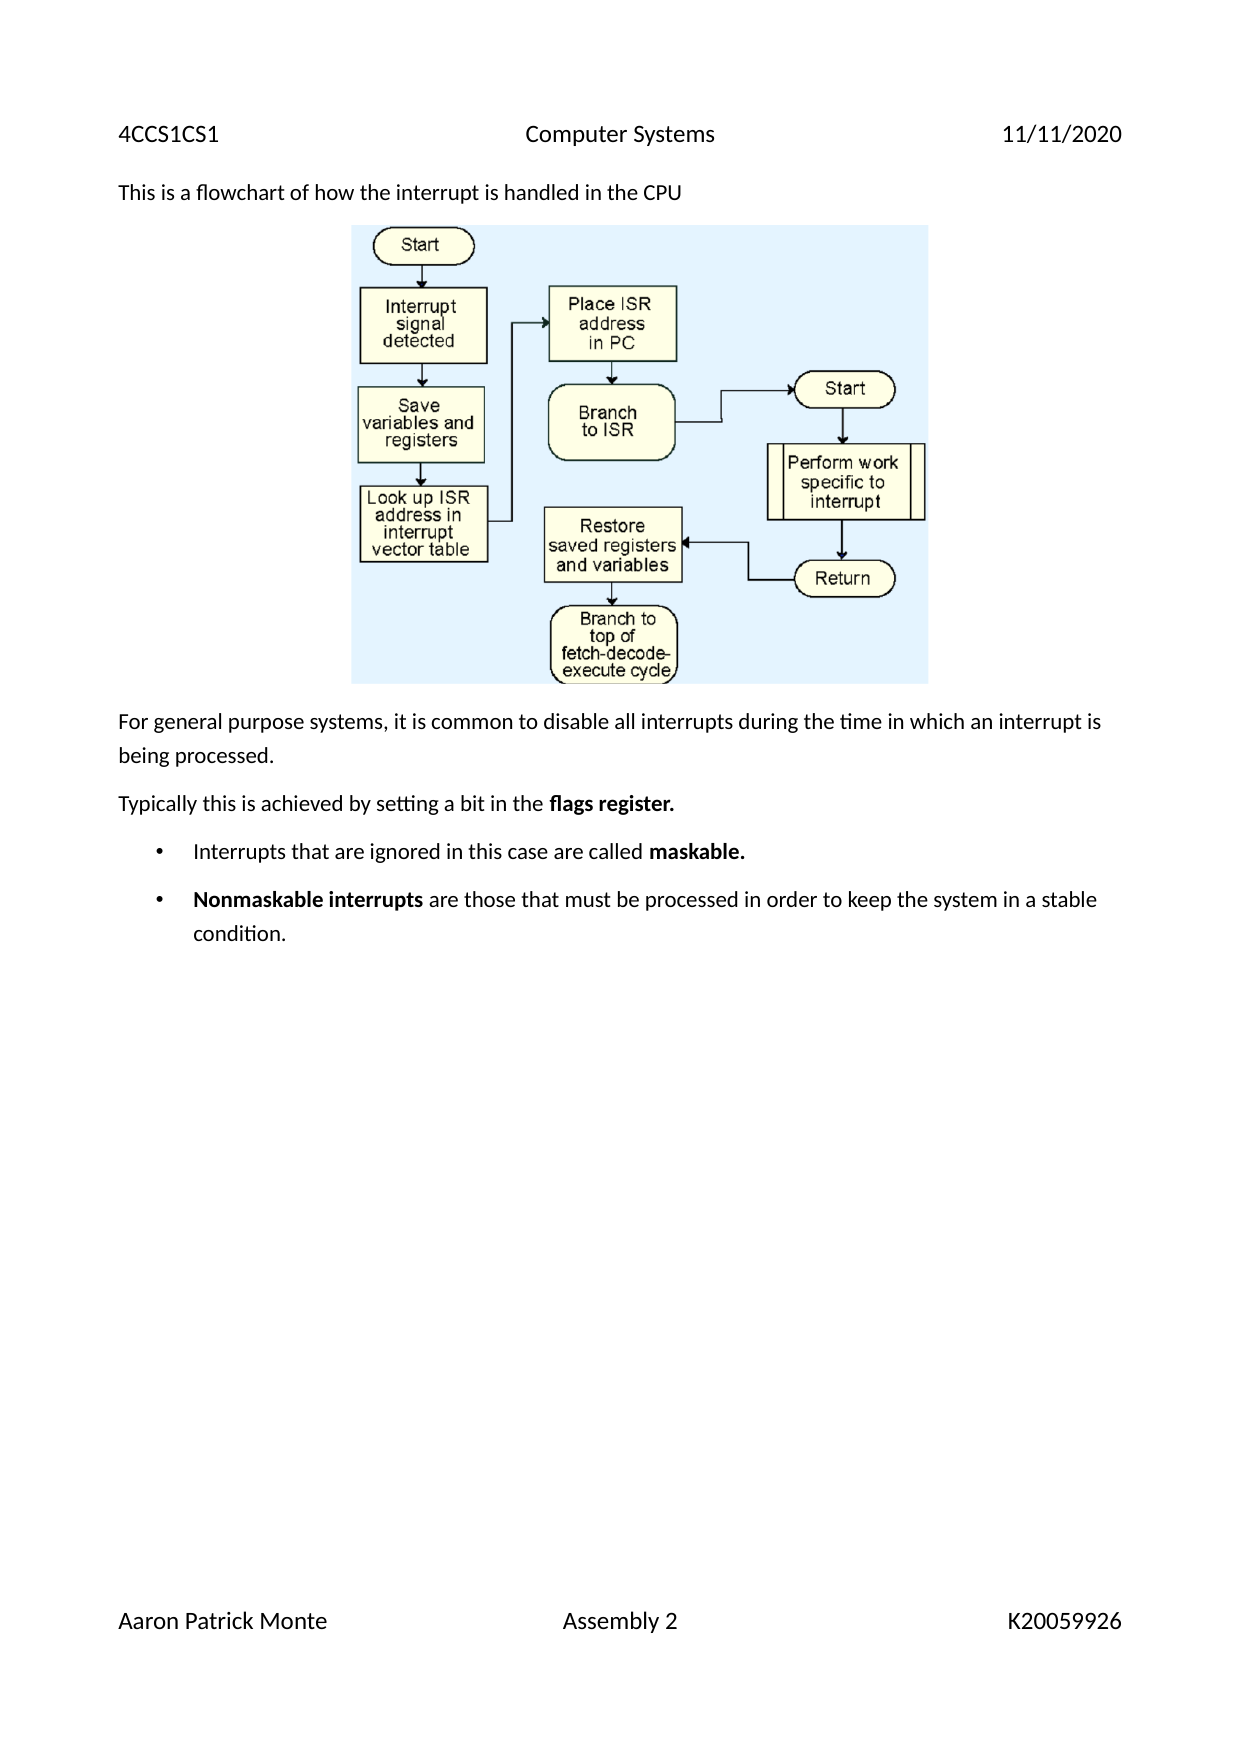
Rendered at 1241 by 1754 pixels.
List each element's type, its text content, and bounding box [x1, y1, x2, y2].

picture [351, 225, 929, 684]
list Nonmaskable interrupts are those that must be processed in order to keep the system in a stable condition. [156, 885, 1122, 947]
text Typically this is achieved by setting a bit in the flags register. [118, 789, 1122, 817]
text This is a flowchart of how the interrupt is handled in the CPU [118, 178, 1122, 206]
text For general purpose systems, it is common to disable all interrupts during the time in which an interrupt is being processed. [118, 707, 1122, 769]
list Interrupts that are ignored in this case are called maskable. [156, 837, 1122, 865]
